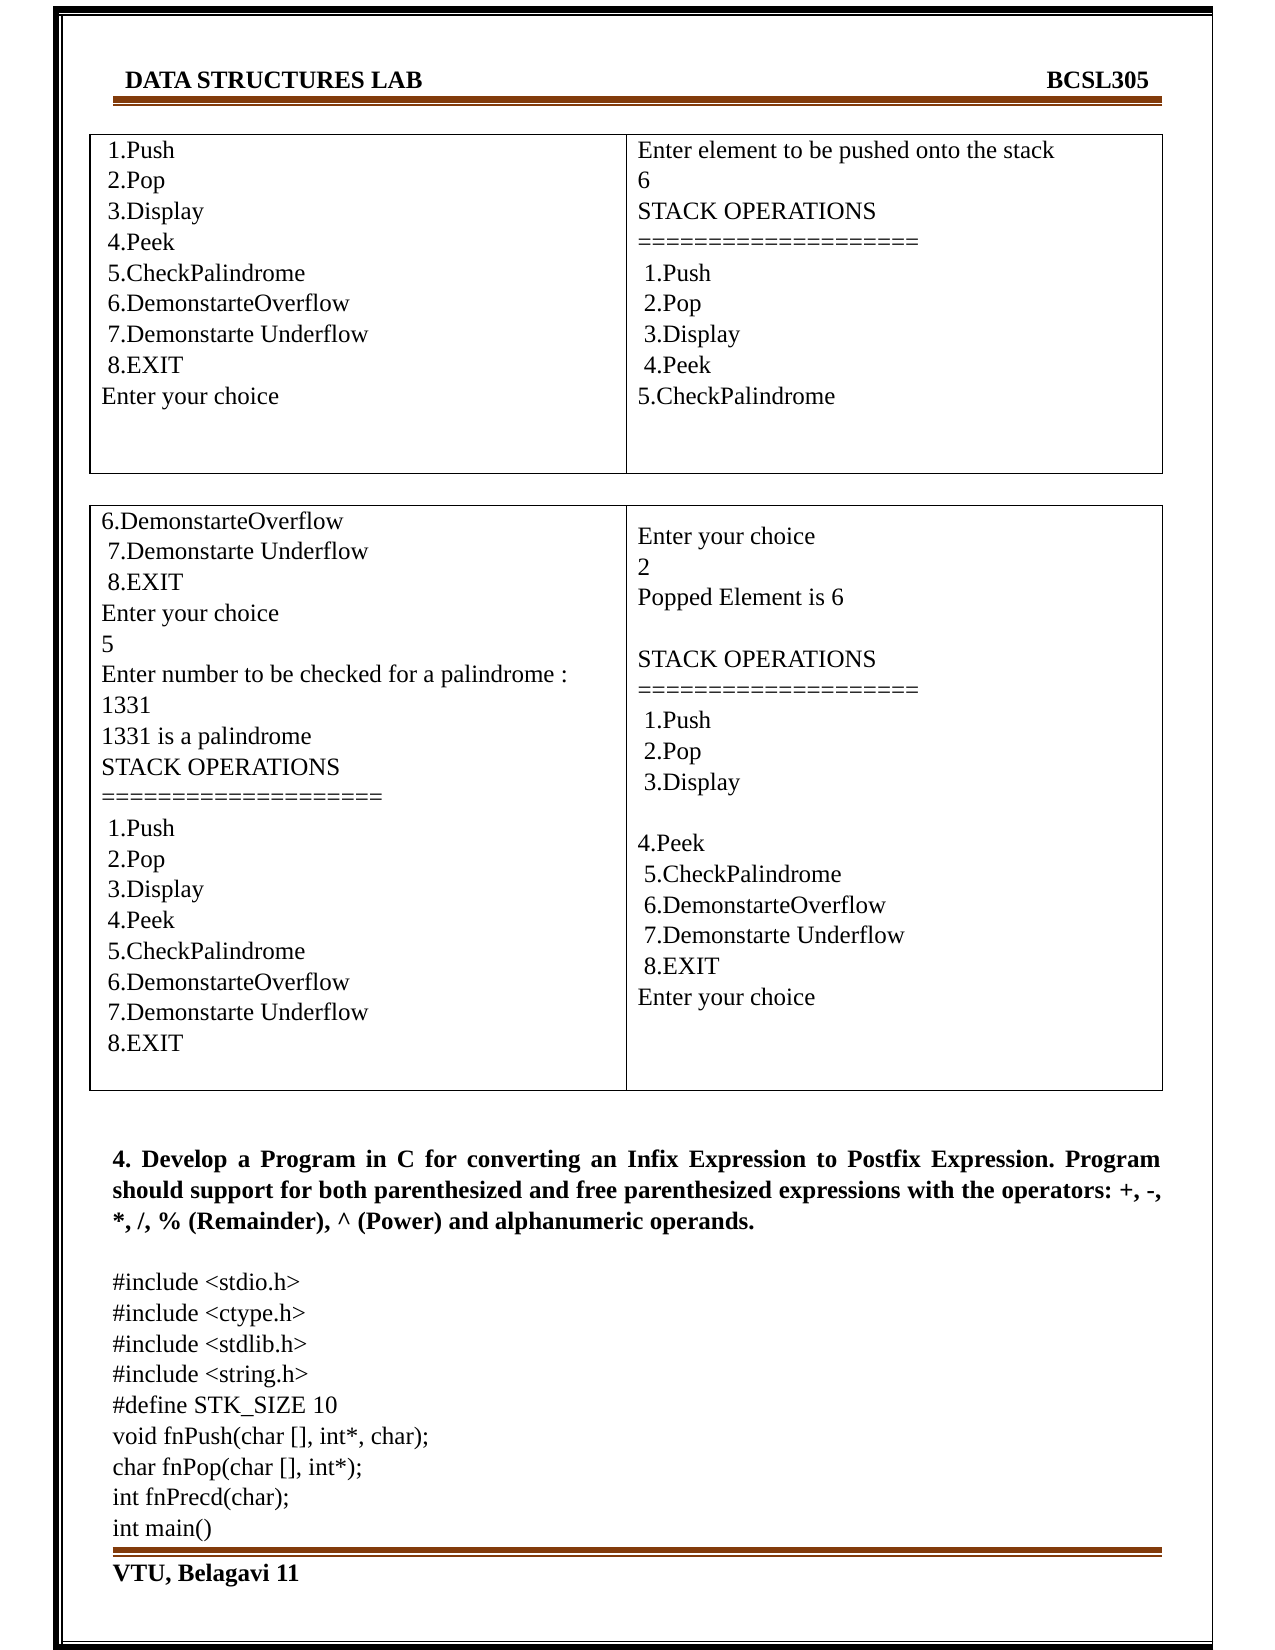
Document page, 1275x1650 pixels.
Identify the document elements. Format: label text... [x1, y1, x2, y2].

text #include <stdlib.h> [112, 1329, 1162, 1358]
table_header 6.DemonstarteOverflow 7.Demonstarte Underflow 8.EXIT Enter your choice 5 Enter number to be checked for a palindrome : 1331 1331 is a palindrome STACK OPERATIONS ==================== 1.Push 2.Pop 3.Display 4.Peek 5.CheckPalindrome 6.DemonstarteOverflow 7.Demonstarte Underflow 8.EXIT [91, 506, 626, 1089]
text void fnPush(char [], int*, char); [112, 1421, 1162, 1450]
text int fnPrecd(char); [112, 1482, 1162, 1511]
text 4. Develop a Program in C for converting an Infix Expression to Postfix Expression. Program should support for both parenthesized and free parenthesized expressions with the operators: +, -, *, /, % (Remainder), ^ (Power) and alphanumeric operands. [112, 1144, 1162, 1235]
text #include <stdio.h> [112, 1267, 1162, 1296]
table_header Enter element to be pushed onto the stack 6 STACK OPERATIONS ==================== 1.Push 2.Pop 3.Display 4.Peek 5.CheckPalindrome [627, 135, 1162, 473]
text char fnPop(char [], int*); [112, 1452, 1162, 1481]
text #include <string.h> [112, 1359, 1162, 1388]
text #define STK_SIZE 10 [112, 1390, 1162, 1419]
text #include <ctype.h> [112, 1298, 1162, 1327]
table_header Enter your choice 2 Popped Element is 6 STACK OPERATIONS ==================== 1.Push 2.Pop 3.Display 4.Peek 5.CheckPalindrome 6.DemonstarteOverflow 7.Demonstarte Underflow 8.EXIT Enter your choice [627, 506, 1162, 1089]
text int main() [112, 1513, 1162, 1542]
table_header 1.Push 2.Pop 3.Display 4.Peek 5.CheckPalindrome 6.DemonstarteOverflow 7.Demonstarte Underflow 8.EXIT Enter your choice [91, 135, 626, 473]
